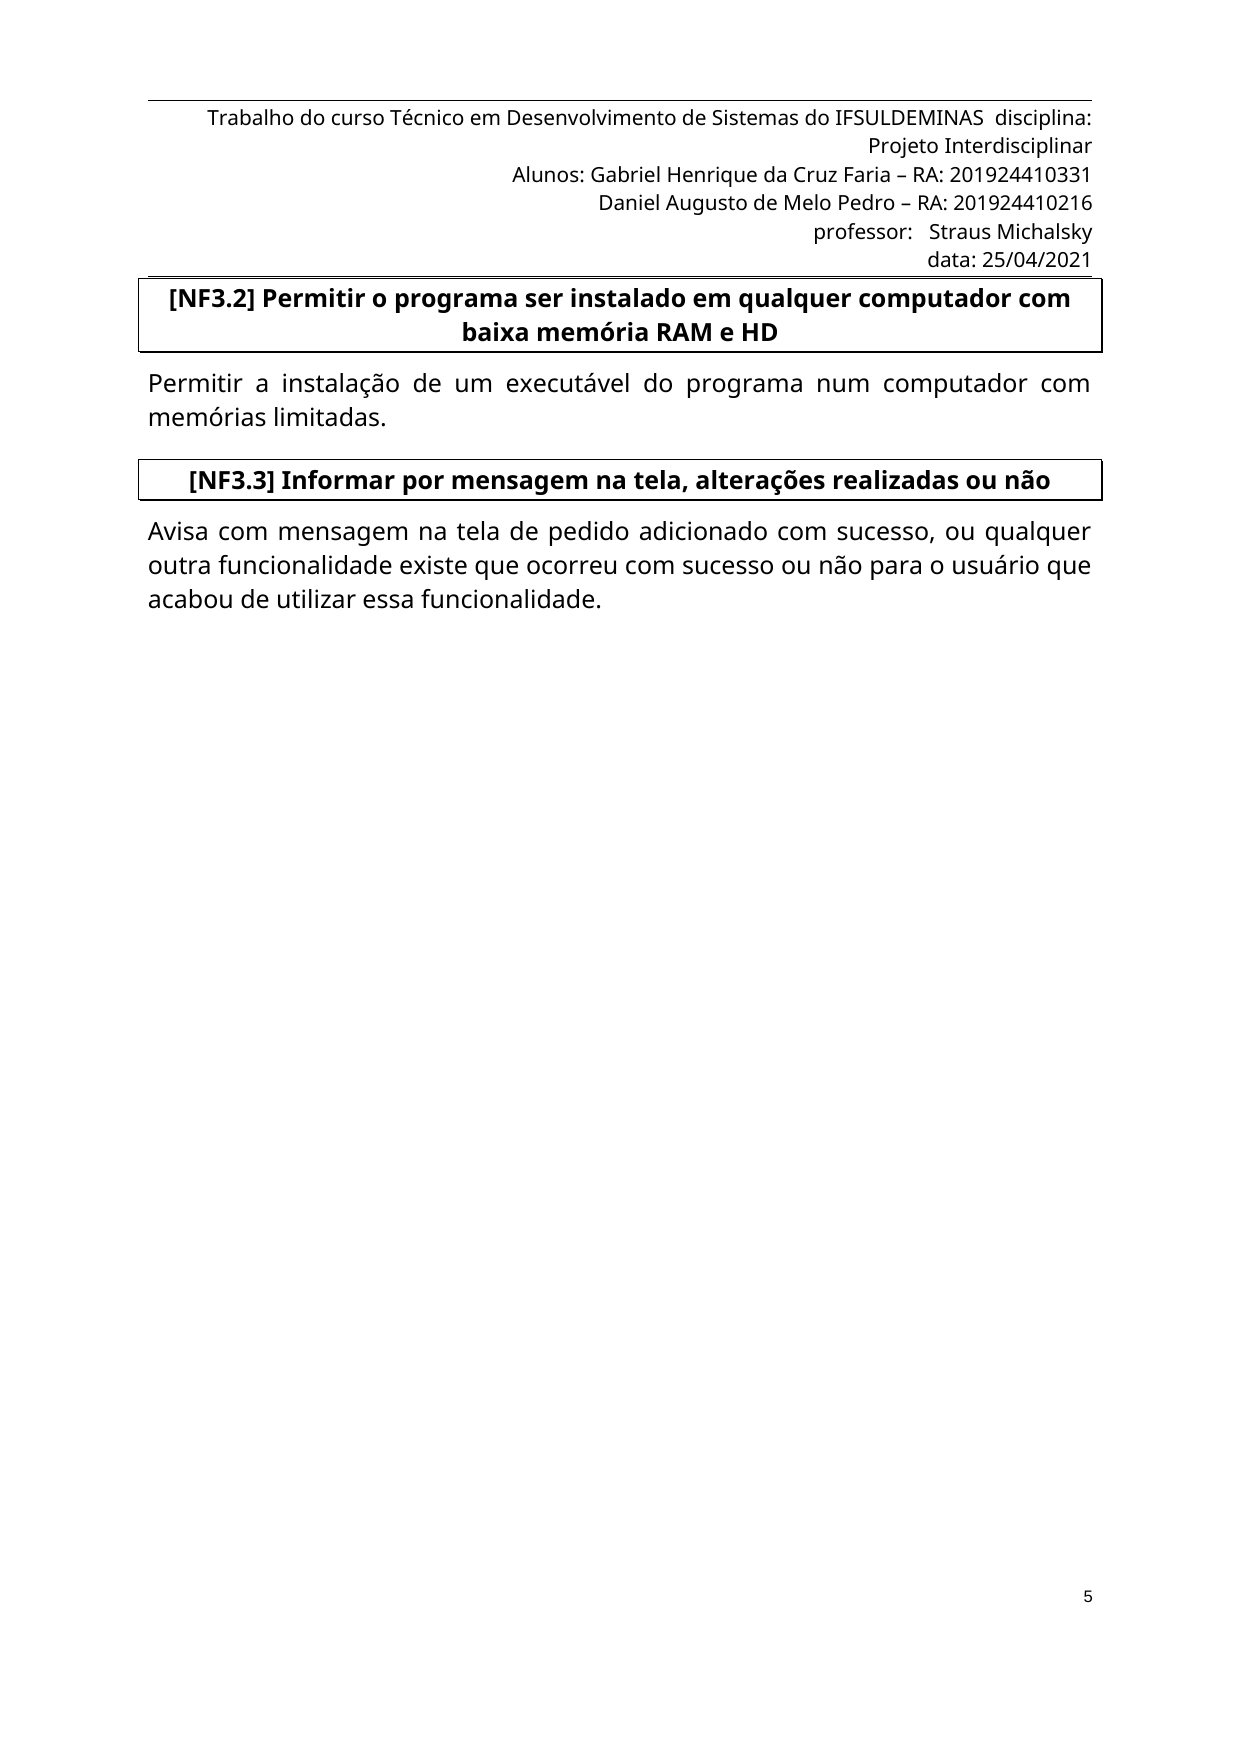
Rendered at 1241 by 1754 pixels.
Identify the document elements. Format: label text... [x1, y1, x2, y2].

text [NF3.2] Permitir o programa ser instalado em qualquer computador com baixa memória RAM e HD [139, 279, 1101, 351]
text Avisa com mensagem na tela de pedido adicionado com sucesso, ou qualquer outra funcionalidade existe que ocorreu com sucesso ou não para o usuário que acabou de utilizar essa funcionalidade. [148, 514, 1092, 616]
text [NF3.3] Informar por mensagem na tela, alterações realizadas ou não [139, 460, 1101, 499]
text Permitir a instalação de um executável do programa num computador com memórias limitadas. [148, 366, 1092, 434]
